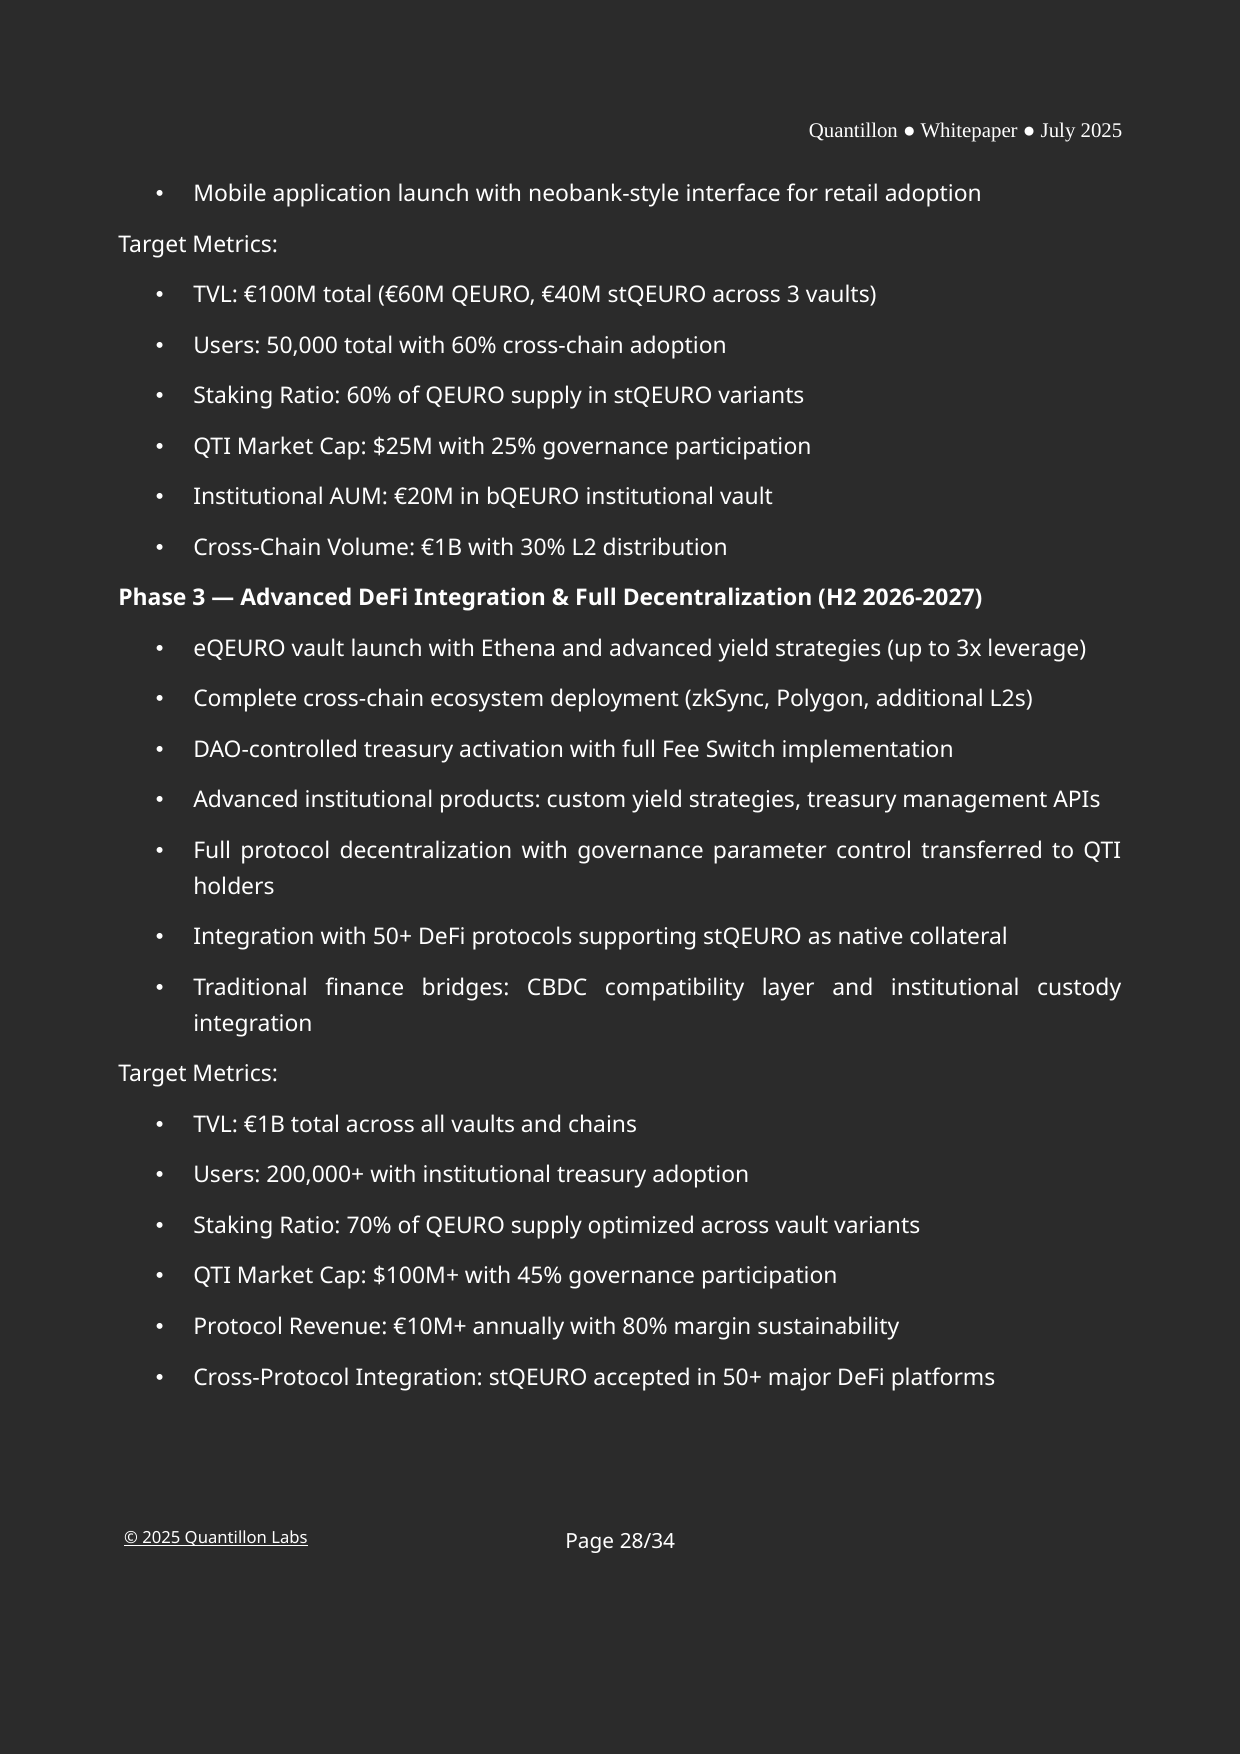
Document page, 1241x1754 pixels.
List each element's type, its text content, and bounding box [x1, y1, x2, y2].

list eQEURO vault launch with Ethena and advanced yield strategies (up to 3x leverage) [156, 632, 1122, 663]
text Phase 3 — Advanced DeFi Integration & Full Decentralization (H2 2026-2027) [118, 581, 1122, 612]
text Target Metrics: [118, 228, 1122, 259]
list Users: 50,000 total with 60% cross-chain adoption [156, 329, 1122, 360]
list Advanced institutional products: custom yield strategies, treasury management APIs [156, 783, 1122, 814]
list Full protocol decentralization with governance parameter control transferred to QTI holders [156, 834, 1122, 901]
list Mobile application launch with neobank-style interface for retail adoption [156, 177, 1122, 208]
list Institutional AUM: €20M in bQEURO institutional vault [156, 480, 1122, 511]
list Traditional finance bridges: CBDC compatibility layer and institutional custody integration [156, 971, 1122, 1038]
list TVL: €1B total across all vaults and chains [156, 1108, 1122, 1139]
list Integration with 50+ DeFi protocols supporting stQEURO as native collateral [156, 920, 1122, 952]
text Target Metrics: [118, 1057, 1122, 1088]
list QTI Market Cap: $25M with 25% governance participation [156, 430, 1122, 461]
list TVL: €100M total (€60M QEURO, €40M stQEURO across 3 vaults) [156, 278, 1122, 309]
list DAO-controlled treasury activation with full Fee Switch implementation [156, 733, 1122, 764]
list Protocol Revenue: €10M+ annually with 80% margin sustainability [156, 1310, 1122, 1341]
list Users: 200,000+ with institutional treasury adoption [156, 1158, 1122, 1189]
list Complete cross-chain ecosystem deployment (zkSync, Polygon, additional L2s) [156, 682, 1122, 713]
list Cross-Protocol Integration: stQEURO accepted in 50+ major DeFi platforms [156, 1360, 1122, 1392]
list Cross-Chain Volume: €1B with 30% L2 distribution [156, 531, 1122, 562]
list QTI Market Cap: $100M+ with 45% governance participation [156, 1259, 1122, 1291]
list Staking Ratio: 60% of QEURO supply in stQEURO variants [156, 379, 1122, 410]
list Staking Ratio: 70% of QEURO supply optimized across vault variants [156, 1209, 1122, 1240]
